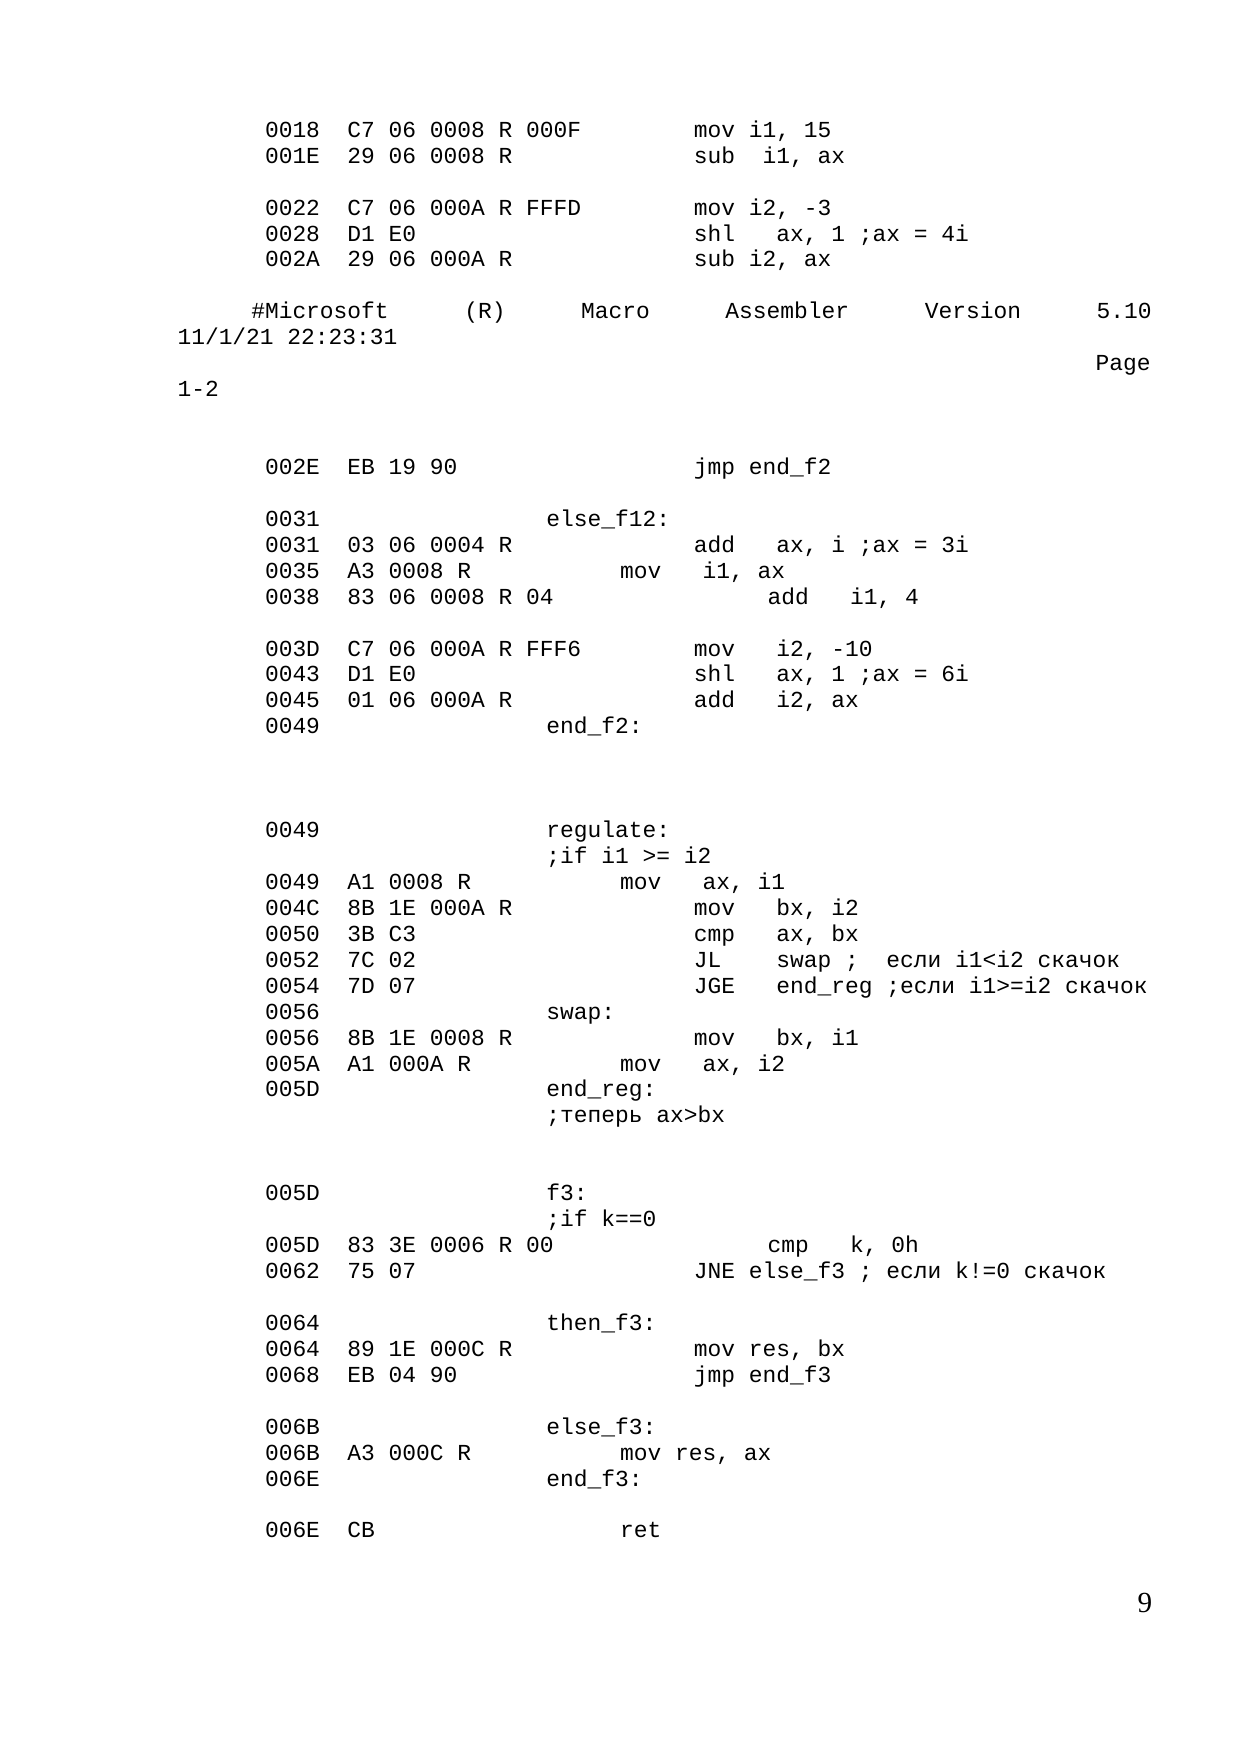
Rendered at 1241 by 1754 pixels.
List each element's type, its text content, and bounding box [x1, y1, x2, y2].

text 006E end_f3: [177, 1467, 1152, 1493]
text 006B else_f3: [177, 1415, 1152, 1441]
text 0018 C7 06 0008 R 000F mov i1, 15 [177, 118, 1152, 144]
text 0056 8B 1E 0008 R mov bx, i1 [177, 1026, 1152, 1052]
text 0035 A3 0008 R mov i1, ax [177, 559, 1152, 585]
text 005D 83 3E 0006 R 00 cmp k, 0h [177, 1233, 1152, 1259]
text 004C 8B 1E 000A R mov bx, i2 [177, 896, 1152, 922]
text 006E CB ret [177, 1519, 1152, 1545]
text ;if k==0 [177, 1207, 1152, 1233]
text 0064 then_f3: [177, 1311, 1152, 1337]
text 0043 D1 E0 shl ax, 1 ;ax = 6i [177, 663, 1152, 689]
text 005D f3: [177, 1182, 1152, 1207]
text 0031 else_f12: [177, 507, 1152, 533]
text 0052 7C 02 JL swap ; если i1<i2 скачок [177, 948, 1152, 974]
text 005D end_reg: [177, 1078, 1152, 1104]
text 003D C7 06 000A R FFF6 mov i2, -10 [177, 637, 1152, 663]
text 002E EB 19 90 jmp end_f2 [177, 455, 1152, 481]
text 0050 3B C3 cmp ax, bx [177, 922, 1152, 948]
text 0064 89 1E 000C R mov res, bx [177, 1337, 1152, 1363]
text 001E 29 06 0008 R sub i1, ax [177, 144, 1152, 170]
text 002A 29 06 000A R sub i2, ax [177, 248, 1152, 274]
text 0068 EB 04 90 jmp end_f3 [177, 1363, 1152, 1389]
text 0028 D1 E0 shl ax, 1 ;ax = 4i [177, 222, 1152, 248]
text 0038 83 06 0008 R 04 add i1, 4 [177, 585, 1152, 611]
text #Microsoft (R) Macro Assembler Version 5.10 11/1/21 22:23:31 [177, 300, 1152, 352]
text 006B A3 000C R mov res, ax [177, 1441, 1152, 1467]
text 0062 75 07 JNE else_f3 ; если k!=0 скачок [177, 1259, 1152, 1285]
text ;теперь ax>bx [177, 1104, 1152, 1130]
text 0022 C7 06 000A R FFFD mov i2, -3 [177, 196, 1152, 222]
text 0045 01 06 000A R add i2, ax [177, 689, 1152, 715]
text Page 1-2 [177, 352, 1152, 403]
text ;if i1 >= i2 [177, 844, 1152, 870]
text 0049 A1 0008 R mov ax, i1 [177, 870, 1152, 896]
text 005A A1 000A R mov ax, i2 [177, 1052, 1152, 1078]
text 0049 regulate: [177, 818, 1152, 844]
text 0054 7D 07 JGE end_reg ;если i1>=i2 скачок [177, 974, 1152, 1000]
text 0049 end_f2: [177, 715, 1152, 741]
text 0056 swap: [177, 1000, 1152, 1026]
text 0031 03 06 0004 R add ax, i ;ax = 3i [177, 533, 1152, 559]
